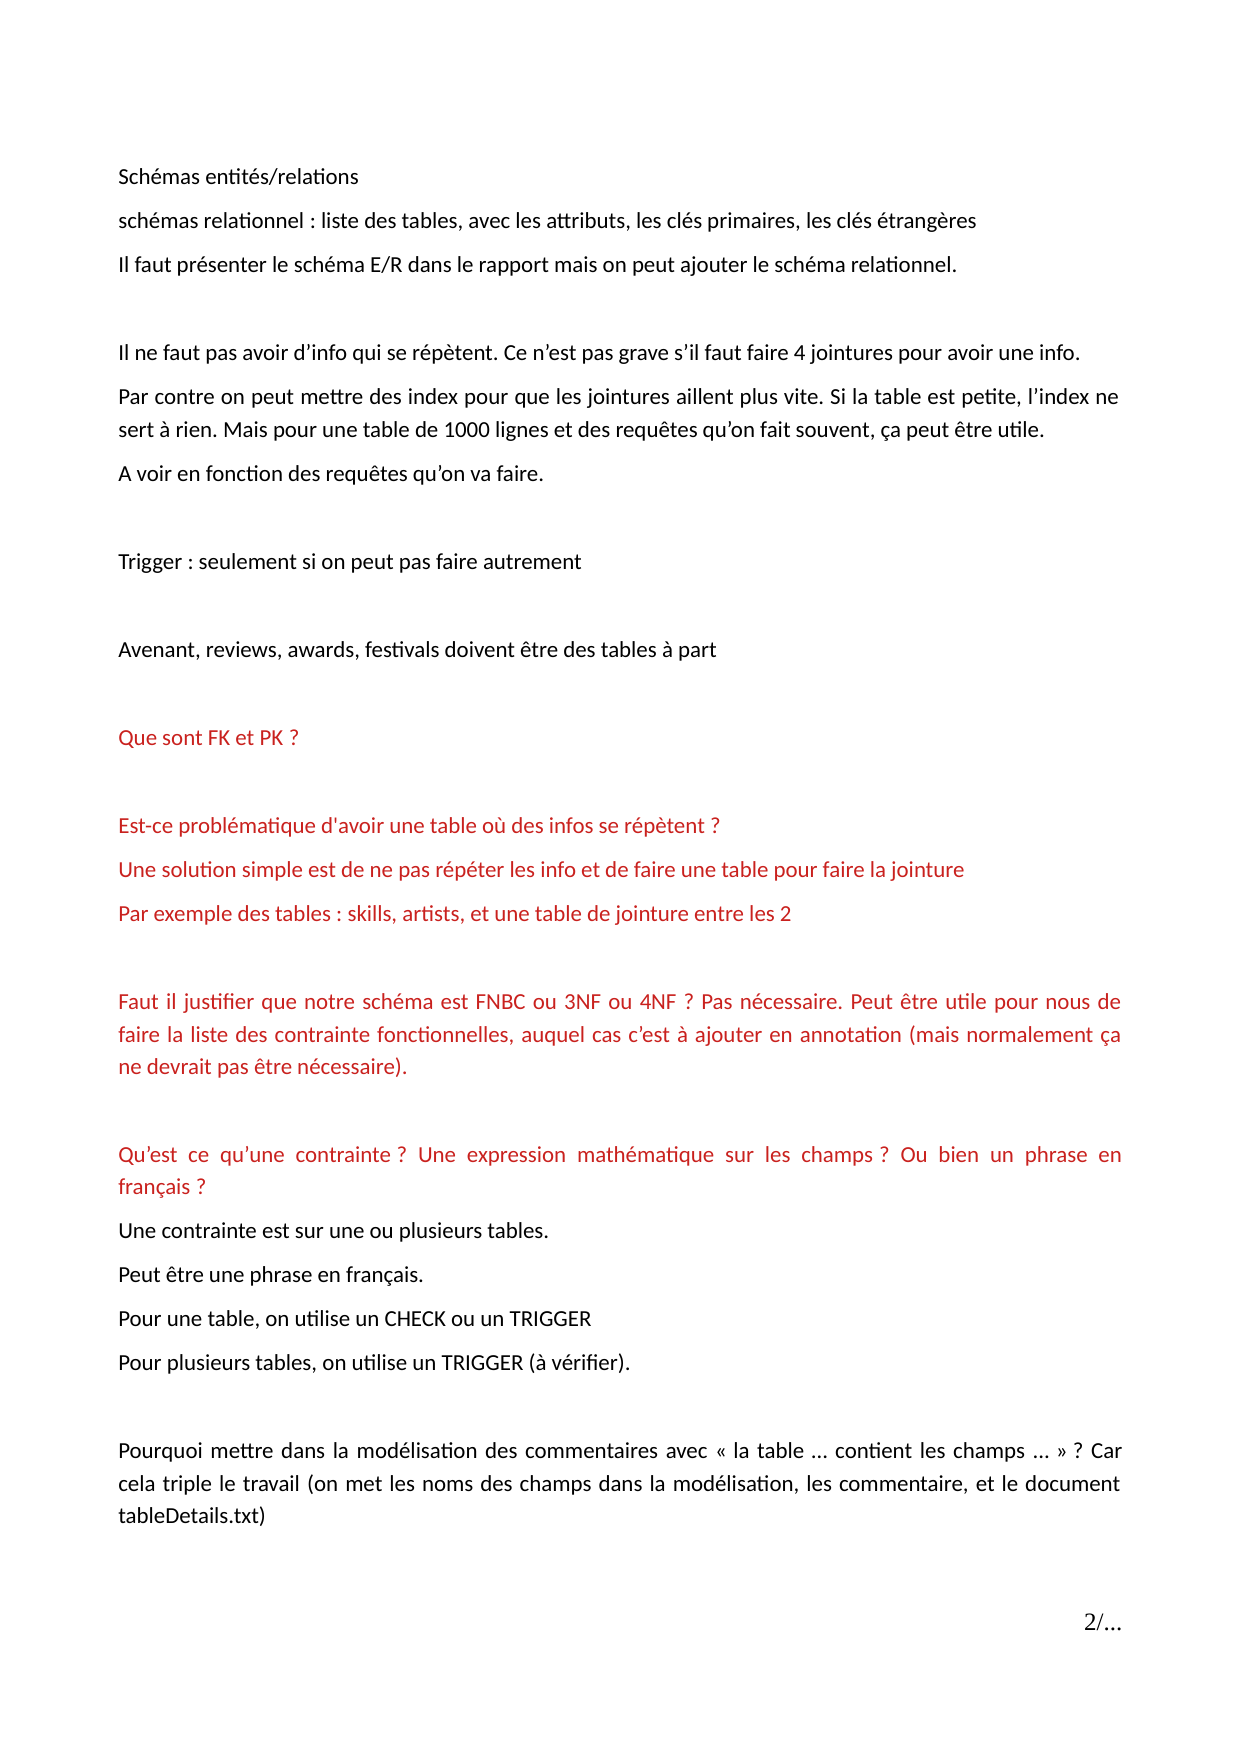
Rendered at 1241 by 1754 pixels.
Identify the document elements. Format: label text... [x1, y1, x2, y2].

text Pour plusieurs tables, on utilise un TRIGGER (à vérifier). [118, 1348, 1122, 1376]
text Schémas entités/relations [118, 162, 1122, 190]
text Une contrainte est sur une ou plusieurs tables. [118, 1216, 1122, 1244]
text Une solution simple est de ne pas répéter les info et de faire une table pour faire la jointure [118, 855, 1122, 883]
text Peut être une phrase en français. [118, 1260, 1122, 1288]
text Il ne faut pas avoir d’info qui se répètent. Ce n’est pas grave s’il faut faire 4 jointures pour avoir une info. [118, 338, 1122, 366]
text Que sont FK et PK ? [118, 723, 1122, 751]
text Il faut présenter le schéma E/R dans le rapport mais on peut ajouter le schéma relationnel. [118, 250, 1122, 278]
text Qu’est ce qu’une contrainte ? Une expression mathématique sur les champs ? Ou bien un phrase en français ? [118, 1140, 1122, 1200]
text Pour une table, on utilise un CHECK ou un TRIGGER [118, 1304, 1122, 1332]
text Trigger : seulement si on peut pas faire autrement [118, 547, 1122, 575]
text schémas relationnel : liste des tables, avec les attributs, les clés primaires, les clés étrangères [118, 206, 1122, 234]
text Faut il justifier que notre schéma est FNBC ou 3NF ou 4NF ? Pas nécessaire. Peut être utile pour nous de faire la liste des contrainte fonctionnelles, auquel cas c’est à ajouter en annotation (mais normalement ça ne devrait pas être nécessaire). [118, 987, 1122, 1080]
text Par contre on peut mettre des index pour que les jointures aillent plus vite. Si la table est petite, l’index ne sert à rien. Mais pour une table de 1000 lignes et des requêtes qu’on fait souvent, ça peut être utile. [118, 382, 1122, 443]
text A voir en fonction des requêtes qu’on va faire. [118, 459, 1122, 487]
text Avenant, reviews, awards, festivals doivent être des tables à part [118, 635, 1122, 663]
text Est-ce problématique d'avoir une table où des infos se répètent ? [118, 811, 1122, 839]
text Par exemple des tables : skills, artists, et une table de jointure entre les 2 [118, 899, 1122, 927]
text Pourquoi mettre dans la modélisation des commentaires avec « la table … contient les champs ... » ? Car cela triple le travail (on met les noms des champs dans la modélisation, les commentaire, et le document tableDetails.txt) [118, 1437, 1122, 1529]
